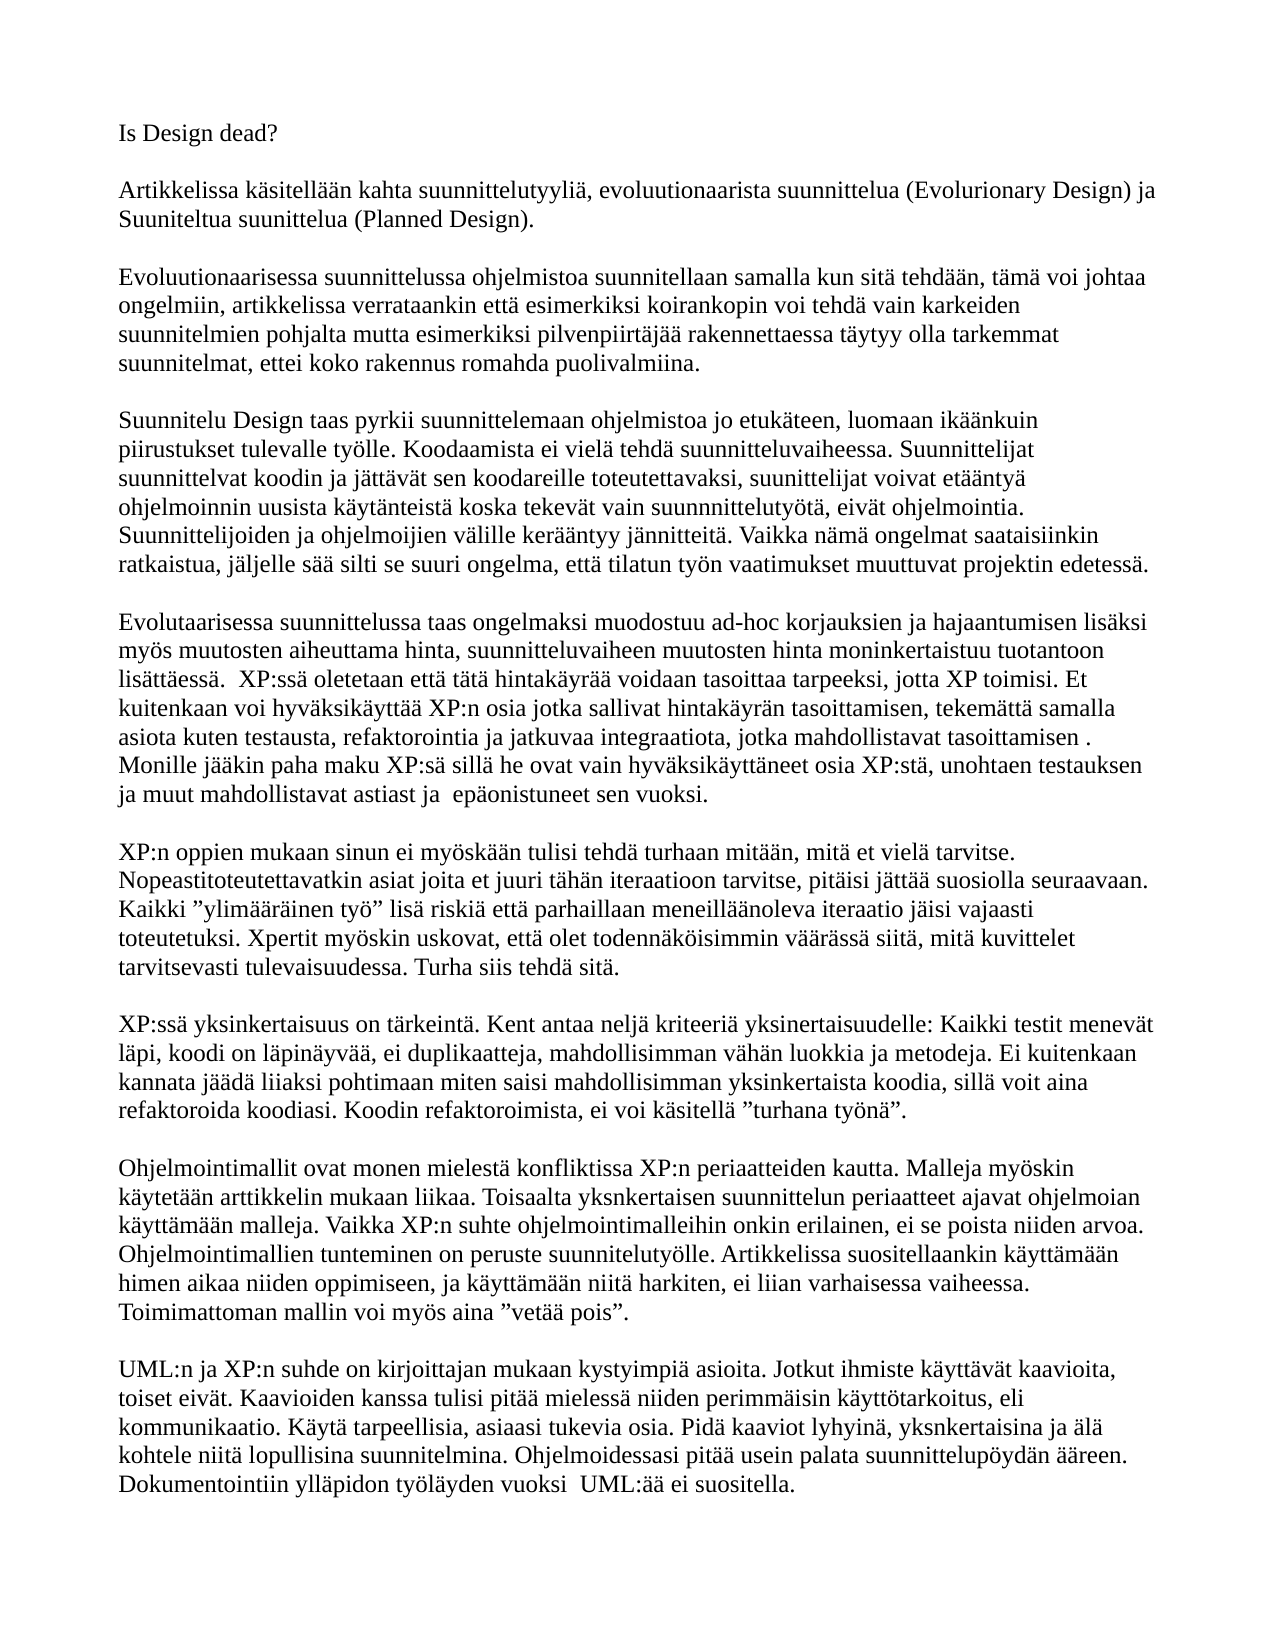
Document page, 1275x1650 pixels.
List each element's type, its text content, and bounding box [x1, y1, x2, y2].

text XP:ssä yksinkertaisuus on tärkeintä. Kent antaa neljä kriteeriä yksinertaisuudelle: Kaikki testit menevät läpi, koodi on läpinäyvää, ei duplikaatteja, mahdollisimman vähän luokkia ja metodeja. Ei kuitenkaan kannata jäädä liiaksi pohtimaan miten saisi mahdollisimman yksinkertaista koodia, sillä voit aina refaktoroida koodiasi. Koodin refaktoroimista, ei voi käsitellä ”turhana työnä”. [118, 1009, 1157, 1124]
text Evolutaarisessa suunnittelussa taas ongelmaksi muodostuu ad-hoc korjauksien ja hajaantumisen lisäksi myös muutosten aiheuttama hinta, suunnitteluvaiheen muutosten hinta moninkertaistuu tuotantoon lisättäessä. XP:ssä oletetaan että tätä hintakäyrää voidaan tasoittaa tarpeeksi, jotta XP toimisi. Et kuitenkaan voi hyväksikäyttää XP:n osia jotka sallivat hintakäyrän tasoittamisen, tekemättä samalla asiota kuten testausta, refaktorointia ja jatkuvaa integraatiota, jotka mahdollistavat tasoittamisen . Monille jääkin paha maku XP:sä sillä he ovat vain hyväksikäyttäneet osia XP:stä, unohtaen testauksen ja muut mahdollistavat astiast ja epäonistuneet sen vuoksi. [118, 607, 1157, 808]
text XP:n oppien mukaan sinun ei myöskään tulisi tehdä turhaan mitään, mitä et vielä tarvitse. Nopeastitoteutettavatkin asiat joita et juuri tähän iteraatioon tarvitse, pitäisi jättää suosiolla seuraavaan. Kaikki ”ylimääräinen työ” lisä riskiä että parhaillaan meneilläänoleva iteraatio jäisi vajaasti toteutetuksi. Xpertit myöskin uskovat, että olet todennäköisimmin väärässä siitä, mitä kuvittelet tarvitsevasti tulevaisuudessa. Turha siis tehdä sitä. [118, 837, 1157, 981]
text UML:n ja XP:n suhde on kirjoittajan mukaan kystyimpiä asioita. Jotkut ihmiste käyttävät kaavioita, toiset eivät. Kaavioiden kanssa tulisi pitää mielessä niiden perimmäisin käyttötarkoitus, eli kommunikaatio. Käytä tarpeellisia, asiaasi tukevia osia. Pidä kaaviot lyhyinä, yksnkertaisina ja älä kohtele niitä lopullisina suunnitelmina. Ohjelmoidessasi pitää usein palata suunnittelupöydän ääreen. Dokumentointiin ylläpidon työläyden vuoksi UML:ää ei suositella. [118, 1354, 1157, 1498]
text Ohjelmointimallit ovat monen mielestä konfliktissa XP:n periaatteiden kautta. Malleja myöskin käytetään arttikkelin mukaan liikaa. Toisaalta yksnkertaisen suunnittelun periaatteet ajavat ohjelmoian käyttämään malleja. Vaikka XP:n suhte ohjelmointimalleihin onkin erilainen, ei se poista niiden arvoa. Ohjelmointimallien tunteminen on peruste suunnitelutyölle. Artikkelissa suositellaankin käyttämään himen aikaa niiden oppimiseen, ja käyttämään niitä harkiten, ei liian varhaisessa vaiheessa. Toimimattoman mallin voi myös aina ”vetää pois”. [118, 1153, 1157, 1326]
text Artikkelissa käsitellään kahta suunnittelutyyliä, evoluutionaarista suunnittelua (Evolurionary Design) ja Suuniteltua suunittelua (Planned Design). [118, 176, 1157, 233]
text Suunnitelu Design taas pyrkii suunnittelemaan ohjelmistoa jo etukäteen, luomaan ikäänkuin piirustukset tulevalle työlle. Koodaamista ei vielä tehdä suunnitteluvaiheessa. Suunnittelijat suunnittelvat koodin ja jättävät sen koodareille toteutettavaksi, suunittelijat voivat etääntyä ohjelmoinnin uusista käytänteistä koska tekevät vain suunnnittelutyötä, eivät ohjelmointia. Suunnittelijoiden ja ohjelmoijien välille kerääntyy jännitteitä. Vaikka nämä ongelmat saataisiinkin ratkaistua, jäljelle sää silti se suuri ongelma, että tilatun työn vaatimukset muuttuvat projektin edetessä. [118, 406, 1157, 578]
text Evoluutionaarisessa suunnittelussa ohjelmistoa suunnitellaan samalla kun sitä tehdään, tämä voi johtaa ongelmiin, artikkelissa verrataankin että esimerkiksi koirankopin voi tehdä vain karkeiden suunnitelmien pohjalta mutta esimerkiksi pilvenpiirtäjää rakennettaessa täytyy olla tarkemmat suunnitelmat, ettei koko rakennus romahda puolivalmiina. [118, 262, 1157, 377]
text Is Design dead? [118, 118, 1157, 147]
